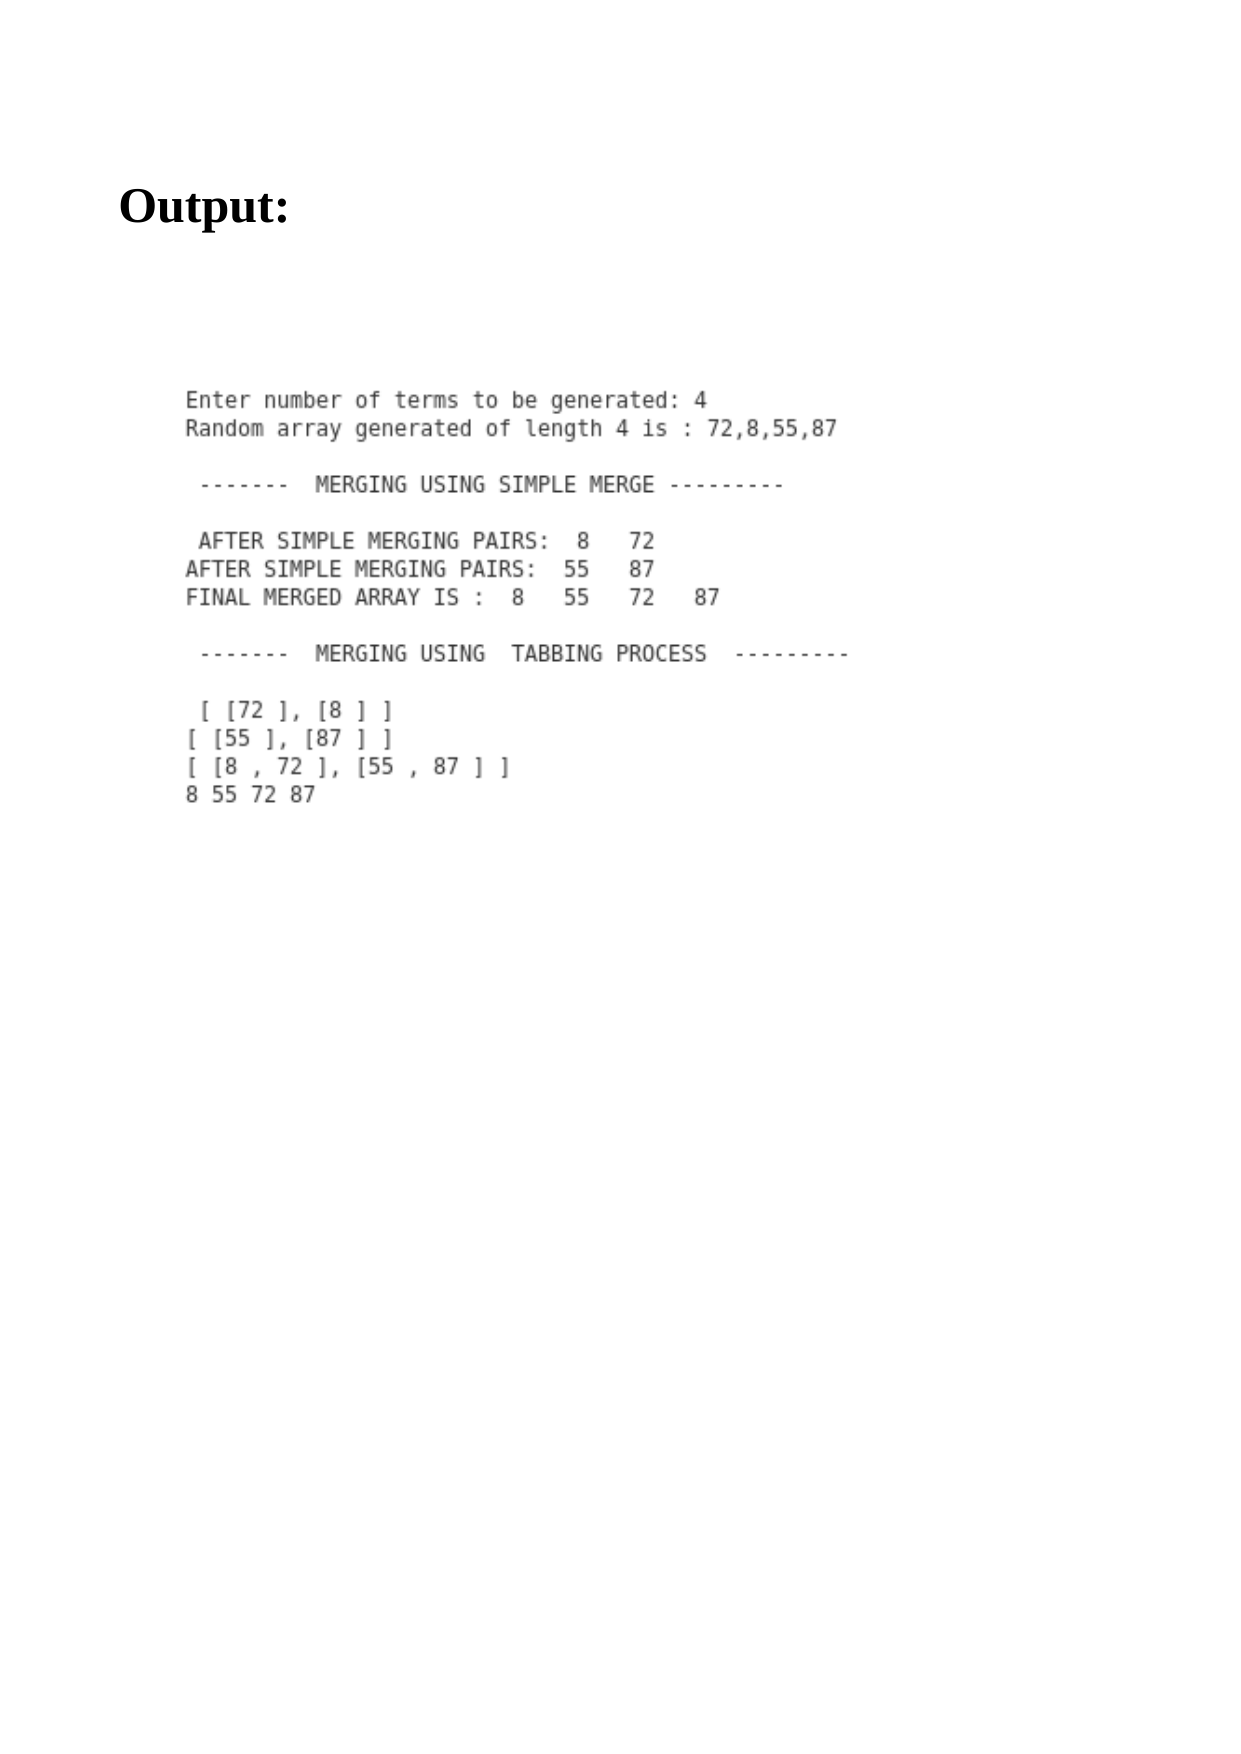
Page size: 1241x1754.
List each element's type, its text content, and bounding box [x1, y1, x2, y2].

text Output: [118, 176, 1122, 233]
picture [171, 386, 1136, 808]
